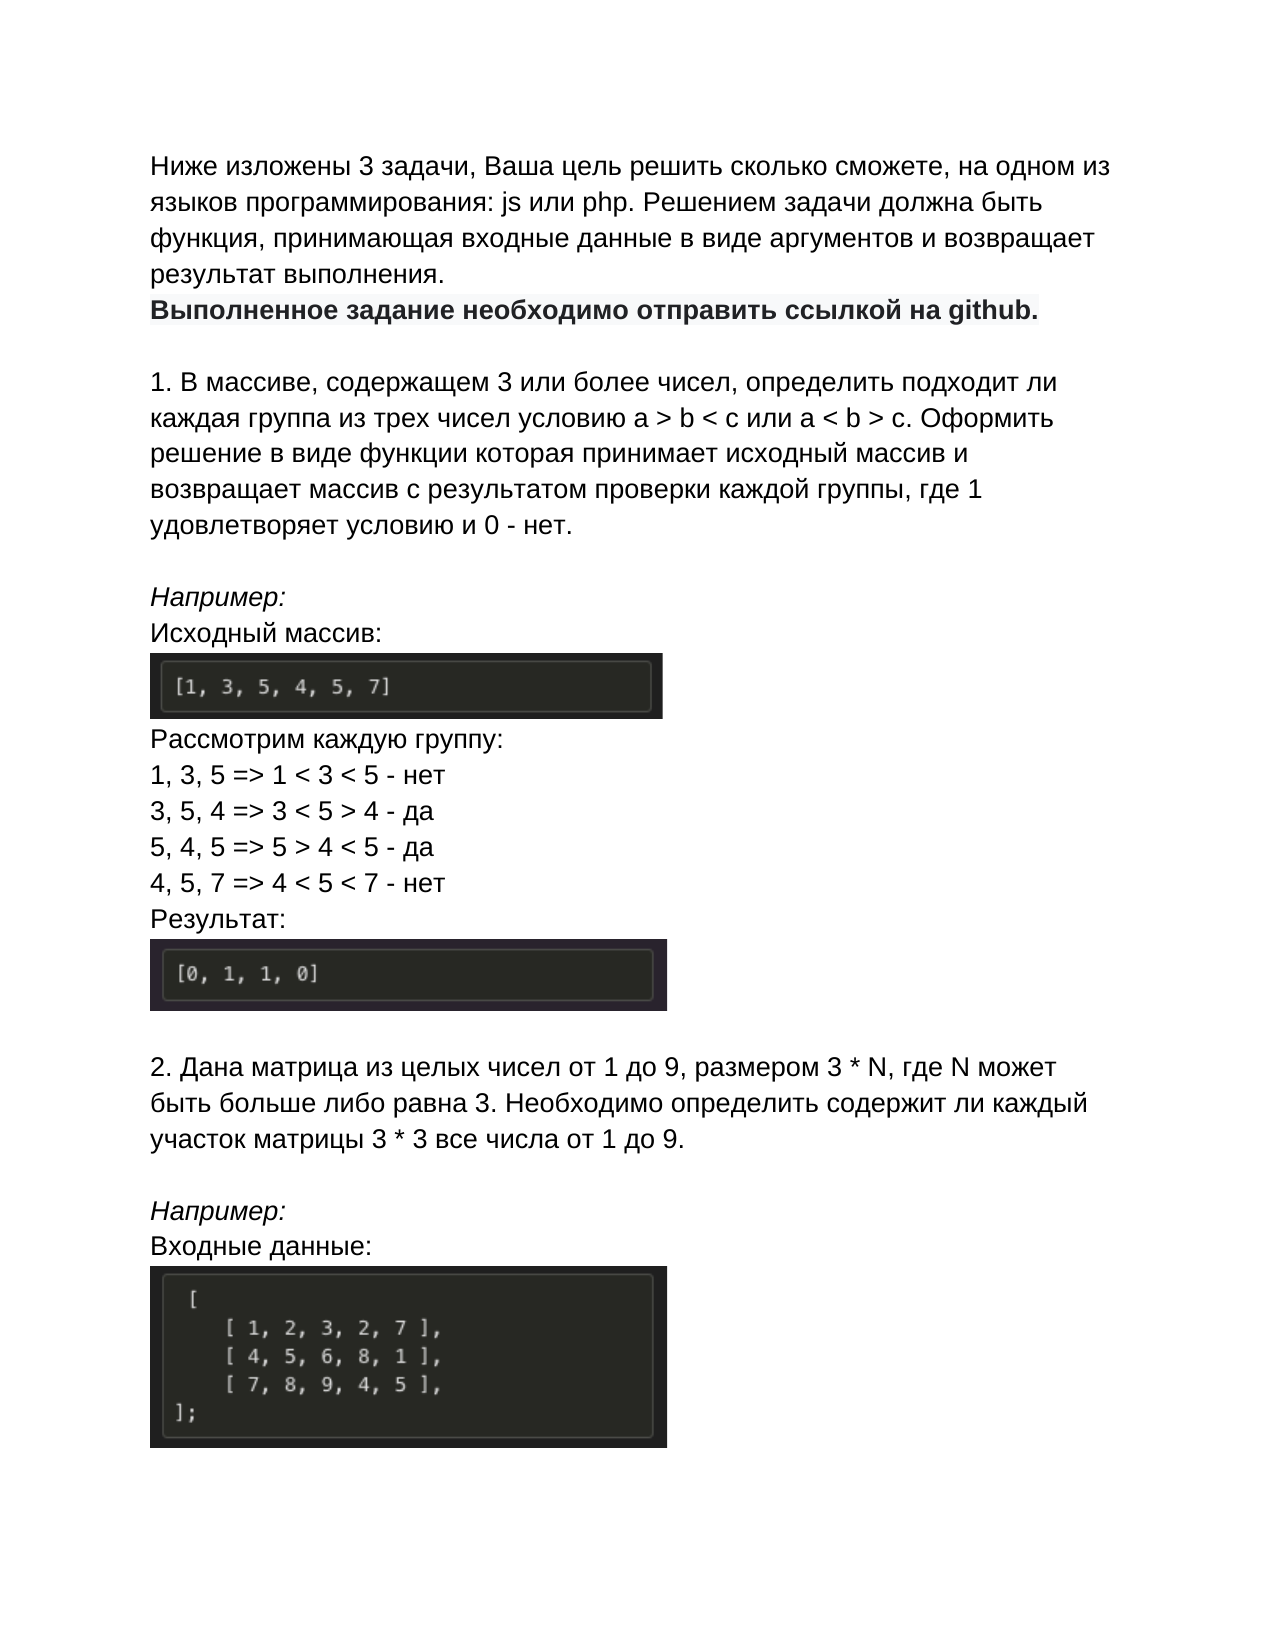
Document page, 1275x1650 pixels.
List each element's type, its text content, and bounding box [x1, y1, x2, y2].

picture [150, 939, 668, 1011]
text 1. В массиве, содержащем 3 или более чисел, определить подходит ли каждая группа из трех чисел условию a > b < c или a < b > c. Оформить решение в виде функции которая принимает исходный массив и возвращает массив с результатом проверки каждой группы, где 1 удовлетворяет условию и 0 - нет. [150, 366, 1125, 541]
text 4, 5, 7 => 4 < 5 < 7 - нет [150, 867, 1125, 898]
picture [150, 653, 663, 719]
picture [150, 1266, 668, 1448]
text 1, 3, 5 => 1 < 3 < 5 - нет [150, 759, 1125, 791]
text Например: Исходный массив: [150, 581, 1125, 648]
text Рассмотрим каждую группу: [150, 653, 1125, 755]
text 5, 4, 5 => 5 > 4 < 5 - да [150, 831, 1125, 862]
text 3, 5, 4 => 3 < 5 > 4 - да [150, 795, 1125, 827]
text Результат: [150, 903, 1125, 934]
text 2. Дана матрица из целых чисел от 1 до 9, размером 3 * N, где N может быть больше либо равна 3. Необходимо определить содержит ли каждый участок матрицы 3 * 3 все числа от 1 до 9. [150, 1051, 1125, 1154]
text Ниже изложены 3 задачи, Ваша цель решить сколько сможете, на одном из языков программирования: js или php. Решением задачи должна быть функция, принимающая входные данные в виде аргументов и возвращает результат выполнения. Выполненное задание необходимо отправить ссылкой на github. [150, 150, 1125, 325]
text Входные данные: [150, 1230, 1125, 1262]
text Например: [150, 1194, 1125, 1226]
